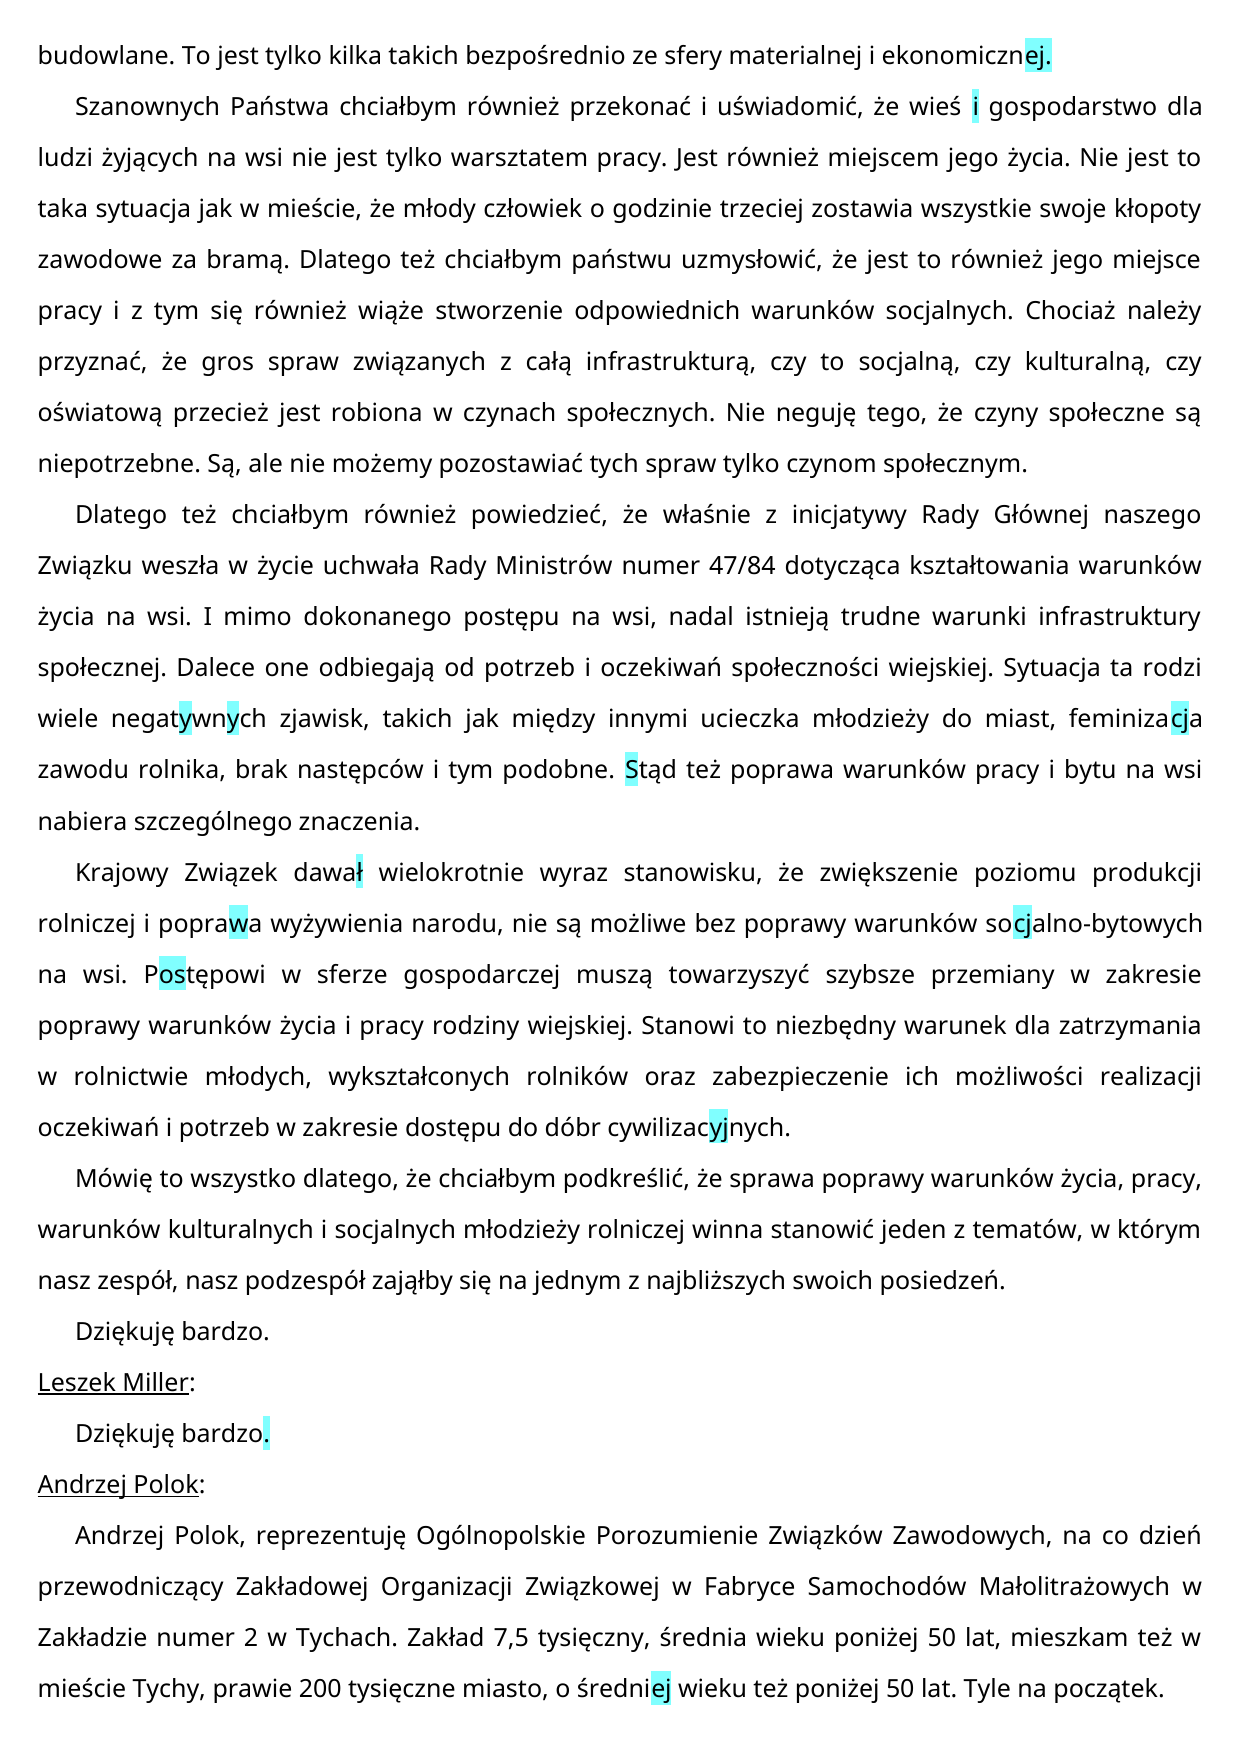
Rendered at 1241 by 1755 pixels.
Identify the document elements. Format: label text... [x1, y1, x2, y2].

text Dziękuję bardzo. [37, 1416, 1203, 1450]
text Dziękuję bardzo. [37, 1313, 1203, 1348]
text budowlane. To jest tylko kilka takich bezpośrednio ze sfery materialnej i ekonomicznej. [37, 37, 1203, 72]
text Dlatego też chciałbym również powiedzieć, że właśnie z inicjatywy Rady Głównej naszego Związku weszła w życie uchwała Rady Ministrów numer 47/84 dotycząca kształtowania warunków życia na wsi. I mimo dokonanego postępu na wsi, nadal istnieją trudne warunki infrastruktury społecznej. Dalece one odbiegają od potrzeb i oczekiwań społeczności wiejskiej. Sytuacja ta rodzi wiele negatywnych zjawisk, takich jak między innymi ucieczka młodzieży do miast, feminizacja zawodu rolnika, brak następców i tym podobne. Stąd też poprawa warunków pracy i bytu na wsi nabiera szczególnego znaczenia. [37, 497, 1203, 837]
text Leszek Miller: [37, 1364, 1203, 1399]
text Andrzej Polok: [37, 1467, 1203, 1501]
text Krajowy Związek dawał wielokrotnie wyraz stanowisku, że zwiększenie poziomu produkcji rolniczej i poprawa wyżywienia narodu, nie są możliwe bez poprawy warunków socjalno-bytowych na wsi. Postępowi w sferze gospodarczej muszą towarzyszyć szybsze przemiany w zakresie poprawy warunków życia i pracy rodziny wiejskiej. Stanowi to niezbędny warunek dla zatrzymania w rolnictwie młodych, wykształconych rolników oraz zabezpieczenie ich możliwości realizacji oczekiwań i potrzeb w zakresie dostępu do dóbr cywilizacyjnych. [37, 854, 1203, 1143]
text Andrzej Polok, reprezentuję Ogólnopolskie Porozumienie Związków Zawodowych, na co dzień przewodniczący Zakładowej Organizacji Związkowej w Fabryce Samochodów Małolitrażowych w Zakładzie numer 2 w Tychach. Zakład 7,5 tysięczny, średnia wieku poniżej 50 lat, mieszkam też w mieście Tychy, prawie 200 tysięczne miasto, o średniej wieku też poniżej 50 lat. Tyle na początek. [37, 1518, 1203, 1705]
text Szanownych Państwa chciałbym również przekonać i uświadomić, że wieś i gospodarstwo dla ludzi żyjących na wsi nie jest tylko warsztatem pracy. Jest również miejscem jego życia. Nie jest to taka sytuacja jak w mieście, że młody człowiek o godzinie trzeciej zostawia wszystkie swoje kłopoty zawodowe za bramą. Dlatego też chciałbym państwu uzmysłowić, że jest to również jego miejsce pracy i z tym się również wiąże stworzenie odpowiednich warunków socjalnych. Chociaż należy przyznać, że gros spraw związanych z całą infrastrukturą, czy to socjalną, czy kulturalną, czy oświatową przecież jest robiona w czynach społecznych. Nie neguję tego, że czyny społeczne są niepotrzebne. Są, ale nie możemy pozostawiać tych spraw tylko czynom społecznym. [37, 88, 1203, 480]
text Mówię to wszystko dlatego, że chciałbym podkreślić, że sprawa poprawy warunków życia, pracy, warunków kulturalnych i socjalnych młodzieży rolniczej winna stanowić jeden z tematów, w którym nasz zespół, nasz podzespół zająłby się na jednym z najbliższych swoich posiedzeń. [37, 1160, 1203, 1297]
